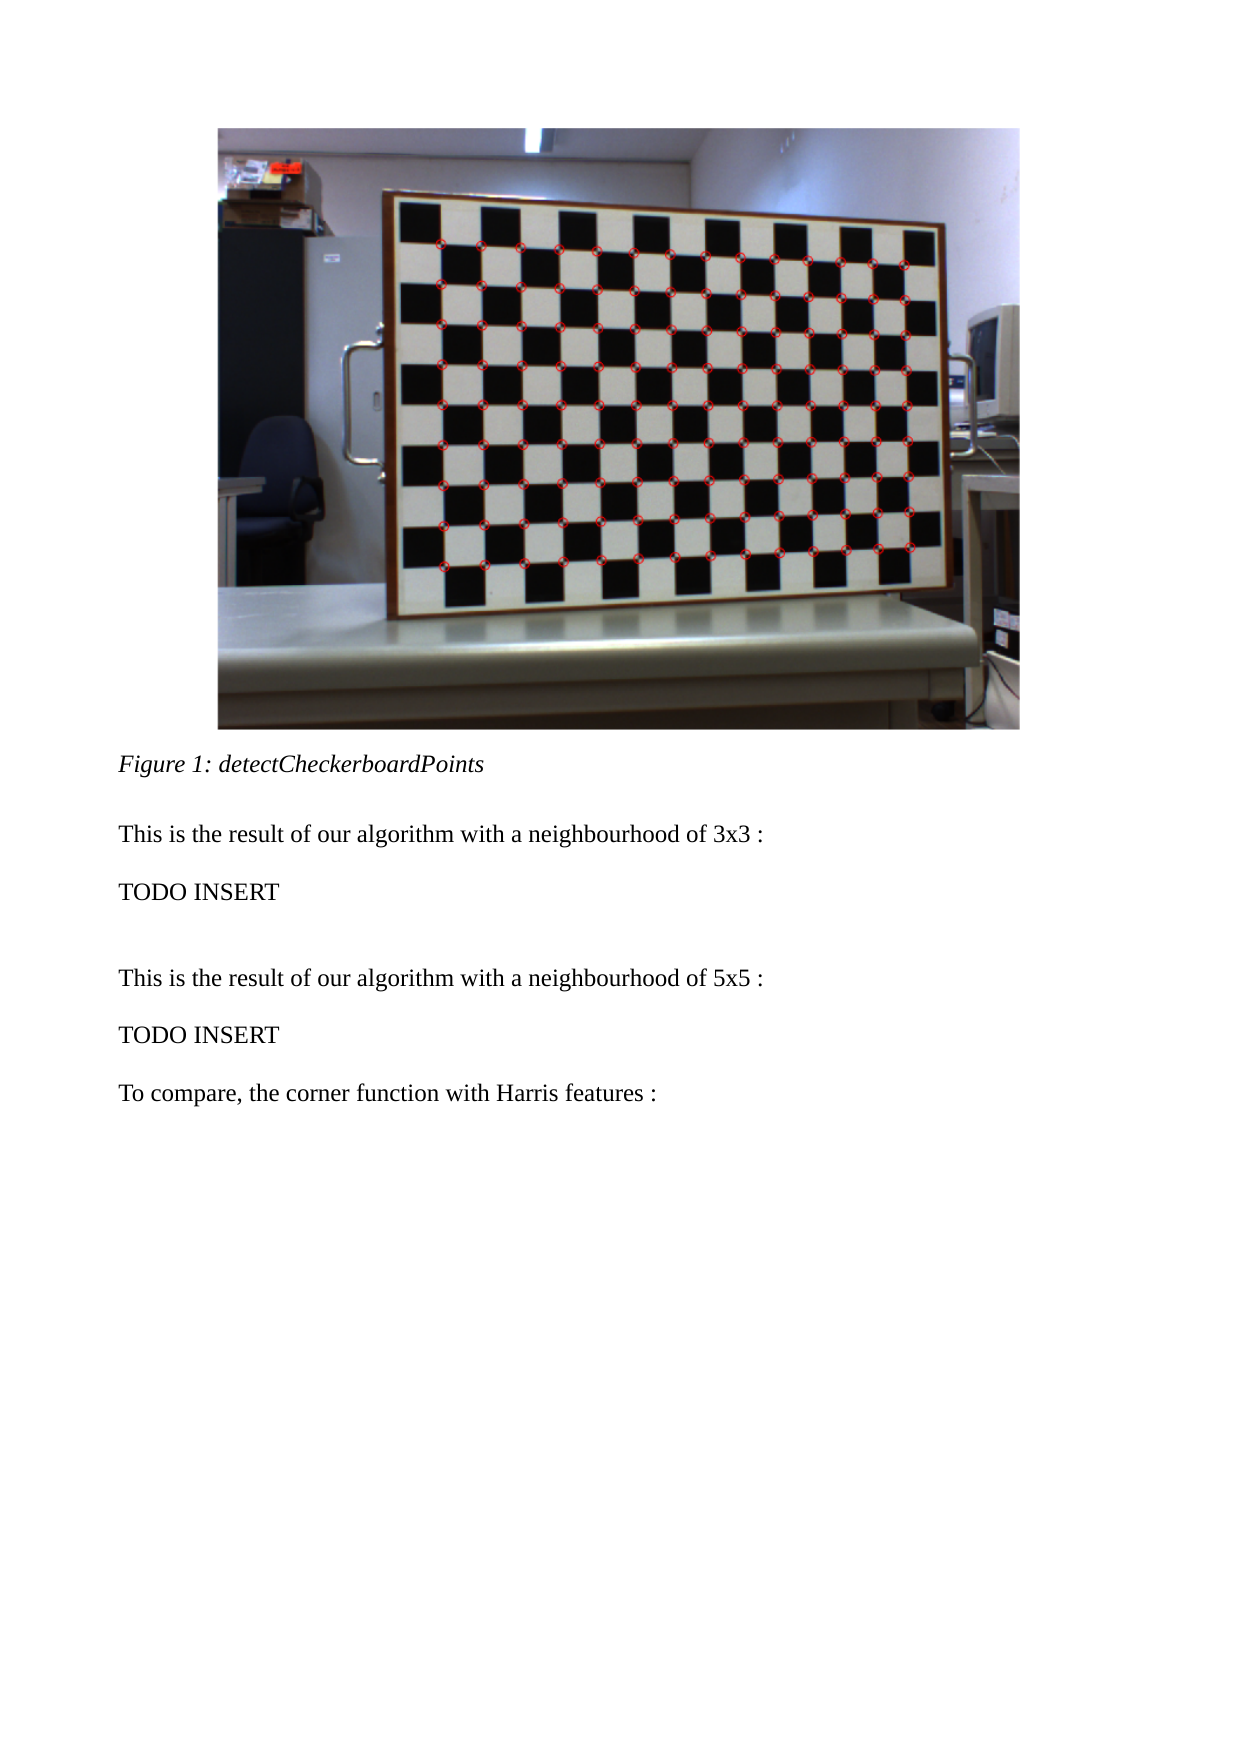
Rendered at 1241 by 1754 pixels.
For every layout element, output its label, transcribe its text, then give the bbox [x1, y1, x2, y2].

text This is the result of our algorithm with a neighbourhood of 5x5 : [118, 963, 1122, 992]
text TODO INSERT [118, 877, 1122, 906]
text This is the result of our algorithm with a neighbourhood of 3x3 : [118, 819, 1122, 848]
text To compare, the corner function with Harris features : [118, 1078, 1122, 1107]
text Figure 1: detectCheckerboardPoints [118, 749, 1122, 778]
text TODO INSERT [118, 1021, 1122, 1049]
